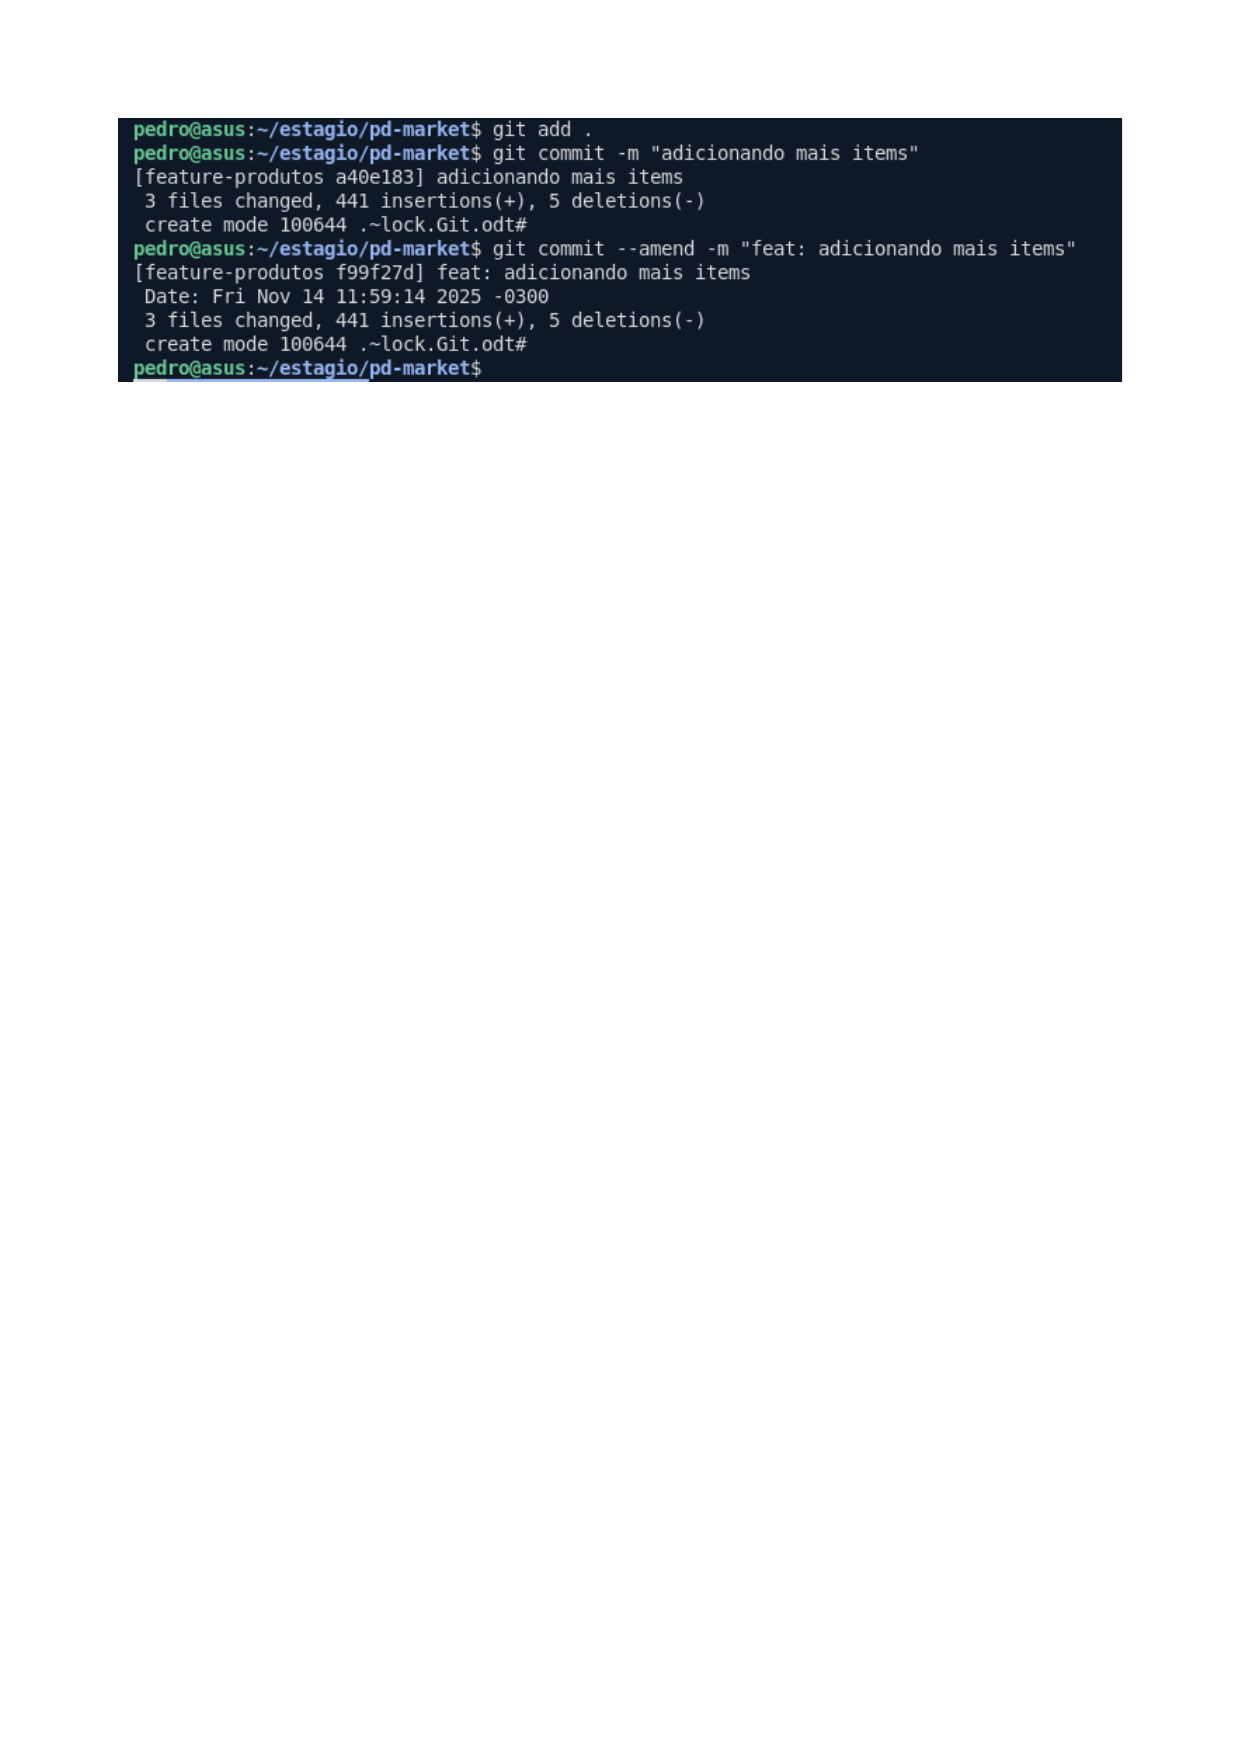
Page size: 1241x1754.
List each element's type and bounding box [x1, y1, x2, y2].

picture [118, 118, 1123, 382]
